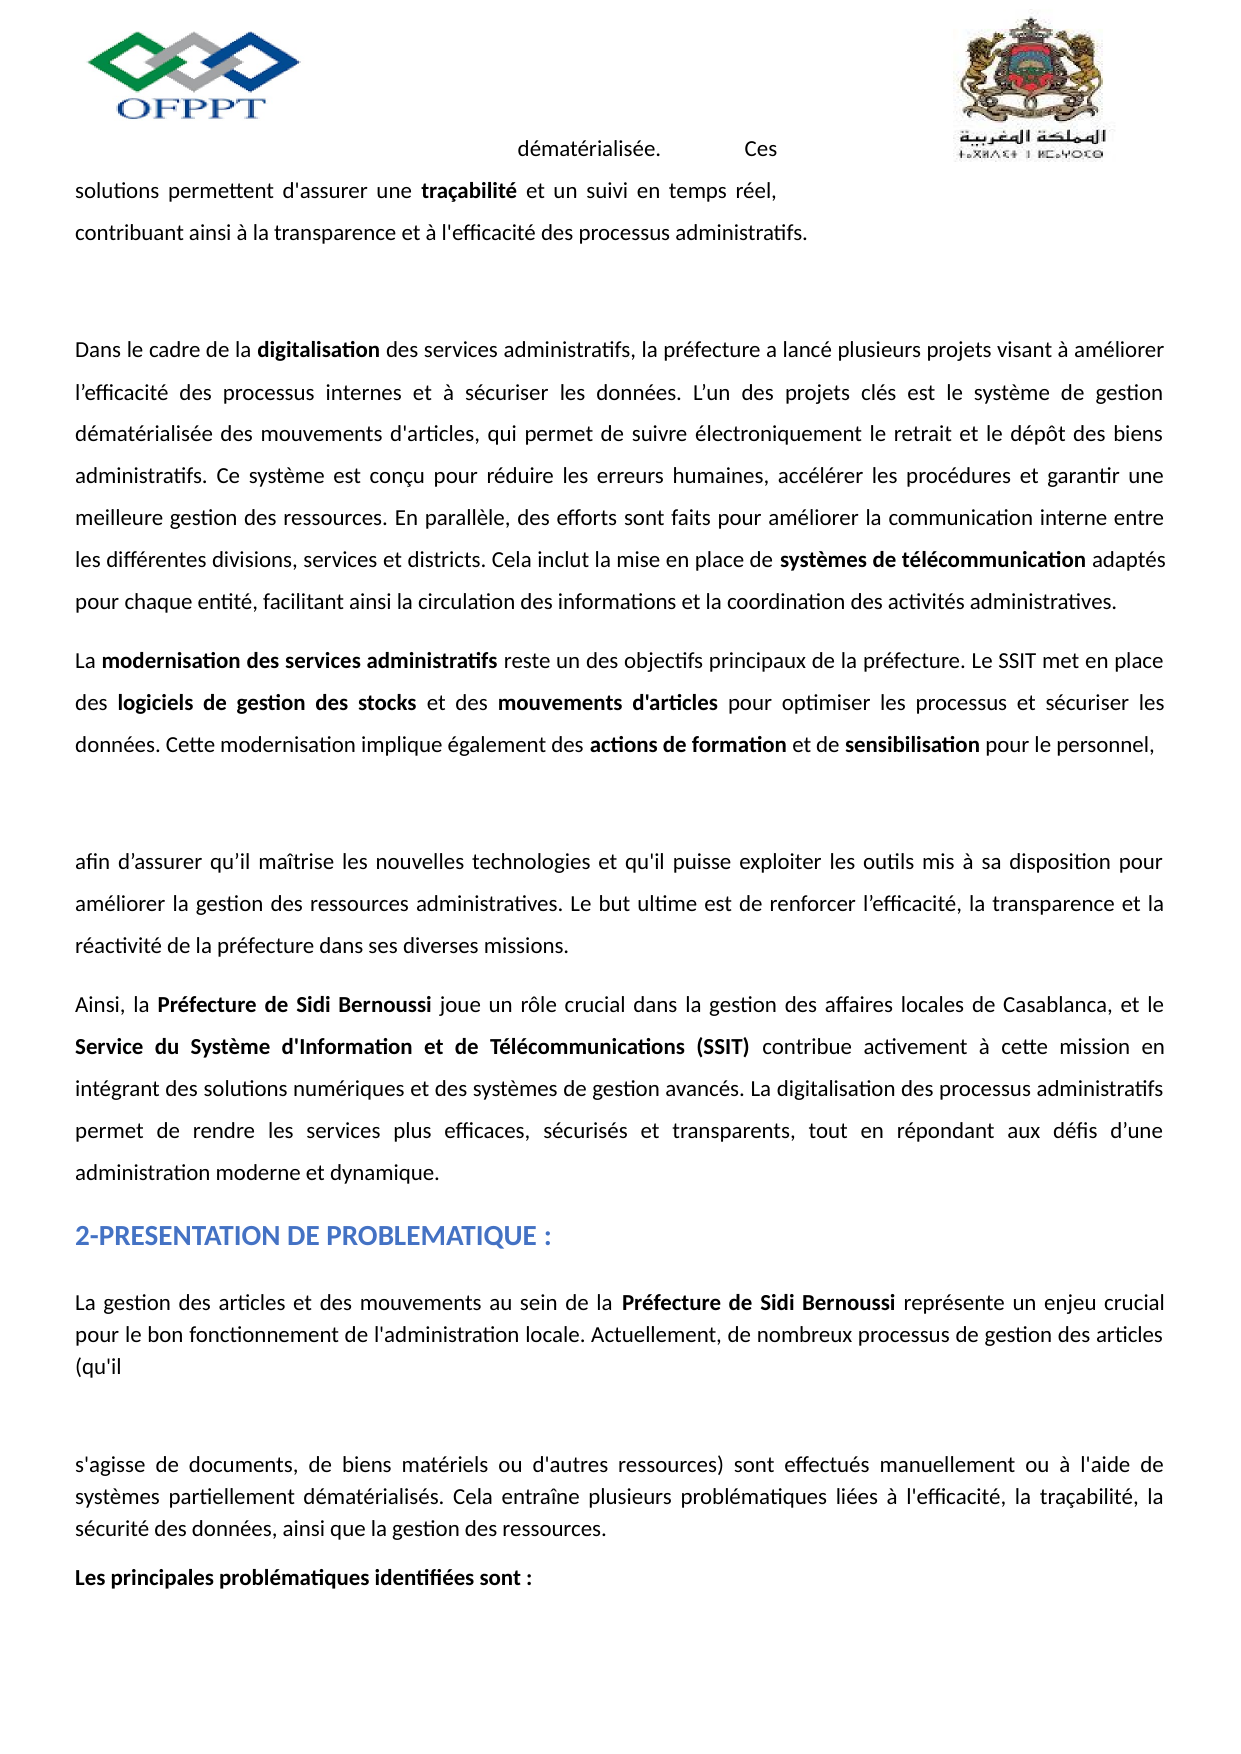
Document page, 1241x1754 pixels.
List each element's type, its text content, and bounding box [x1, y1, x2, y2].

text La gestion des articles et des mouvements au sein de la Préfecture de Sidi Bernoussi représente un enjeu crucial pour le bon fonctionnement de l'administration locale. Actuellement, de nombreux processus de gestion des articles (qu'il [75, 1288, 1166, 1380]
text La modernisation des services administratifs reste un des objectifs principaux de la préfecture. Le SSIT met en place des logiciels de gestion des stocks et des mouvements d'articles pour optimiser les processus et sécuriser les données. Cette modernisation implique également des actions de formation et de sensibilisation pour le personnel, [75, 646, 1166, 758]
text dématérialisée. Ces solutions permettent d'assurer une traçabilité et un suivi en temps réel, contribuant ainsi à la transparence et à l'efficacité des processus administratifs. [75, 134, 1166, 246]
text s'agisse de documents, de biens matériels ou d'autres ressources) sont effectués manuellement ou à l'aide de systèmes partiellement dématérialisés. Cela entraîne plusieurs problématiques liées à l'efficacité, la traçabilité, la sécurité des données, ainsi que la gestion des ressources. [75, 1450, 1166, 1542]
text Les principales problématiques identifiées sont : [75, 1563, 1166, 1591]
subtitle 2-PRESENTATION DE PROBLEMATIQUE : [75, 1217, 1165, 1252]
text afin d’assurer qu’il maîtrise les nouvelles technologies et qu'il puisse exploiter les outils mis à sa disposition pour améliorer la gestion des ressources administratives. Le but ultime est de renforcer l’efficacité, la transparence et la réactivité de la préfecture dans ses diverses missions. [75, 847, 1166, 959]
text Ainsi, la Préfecture de Sidi Bernoussi joue un rôle crucial dans la gestion des affaires locales de Casablanca, et le Service du Système d'Information et de Télécommunications (SSIT) contribue activement à cette mission en intégrant des solutions numériques et des systèmes de gestion avancés. La digitalisation des processus administratifs permet de rendre les services plus efficaces, sécurisés et transparents, tout en répondant aux défis d’une administration moderne et dynamique. [75, 990, 1166, 1186]
text Dans le cadre de la digitalisation des services administratifs, la préfecture a lancé plusieurs projets visant à améliorer l’efficacité des processus internes et à sécuriser les données. L’un des projets clés est le système de gestion dématérialisée des mouvements d'articles, qui permet de suivre électroniquement le retrait et le dépôt des biens administratifs. Ce système est conçu pour réduire les erreurs humaines, accélérer les procédures et garantir une meilleure gestion des ressources. En parallèle, des efforts sont faits pour améliorer la communication interne entre les différentes divisions, services et districts. Cela inclut la mise en place de systèmes de télécommunication adaptés pour chaque entité, facilitant ainsi la circulation des informations et la coordination des activités administratives. [75, 336, 1166, 616]
